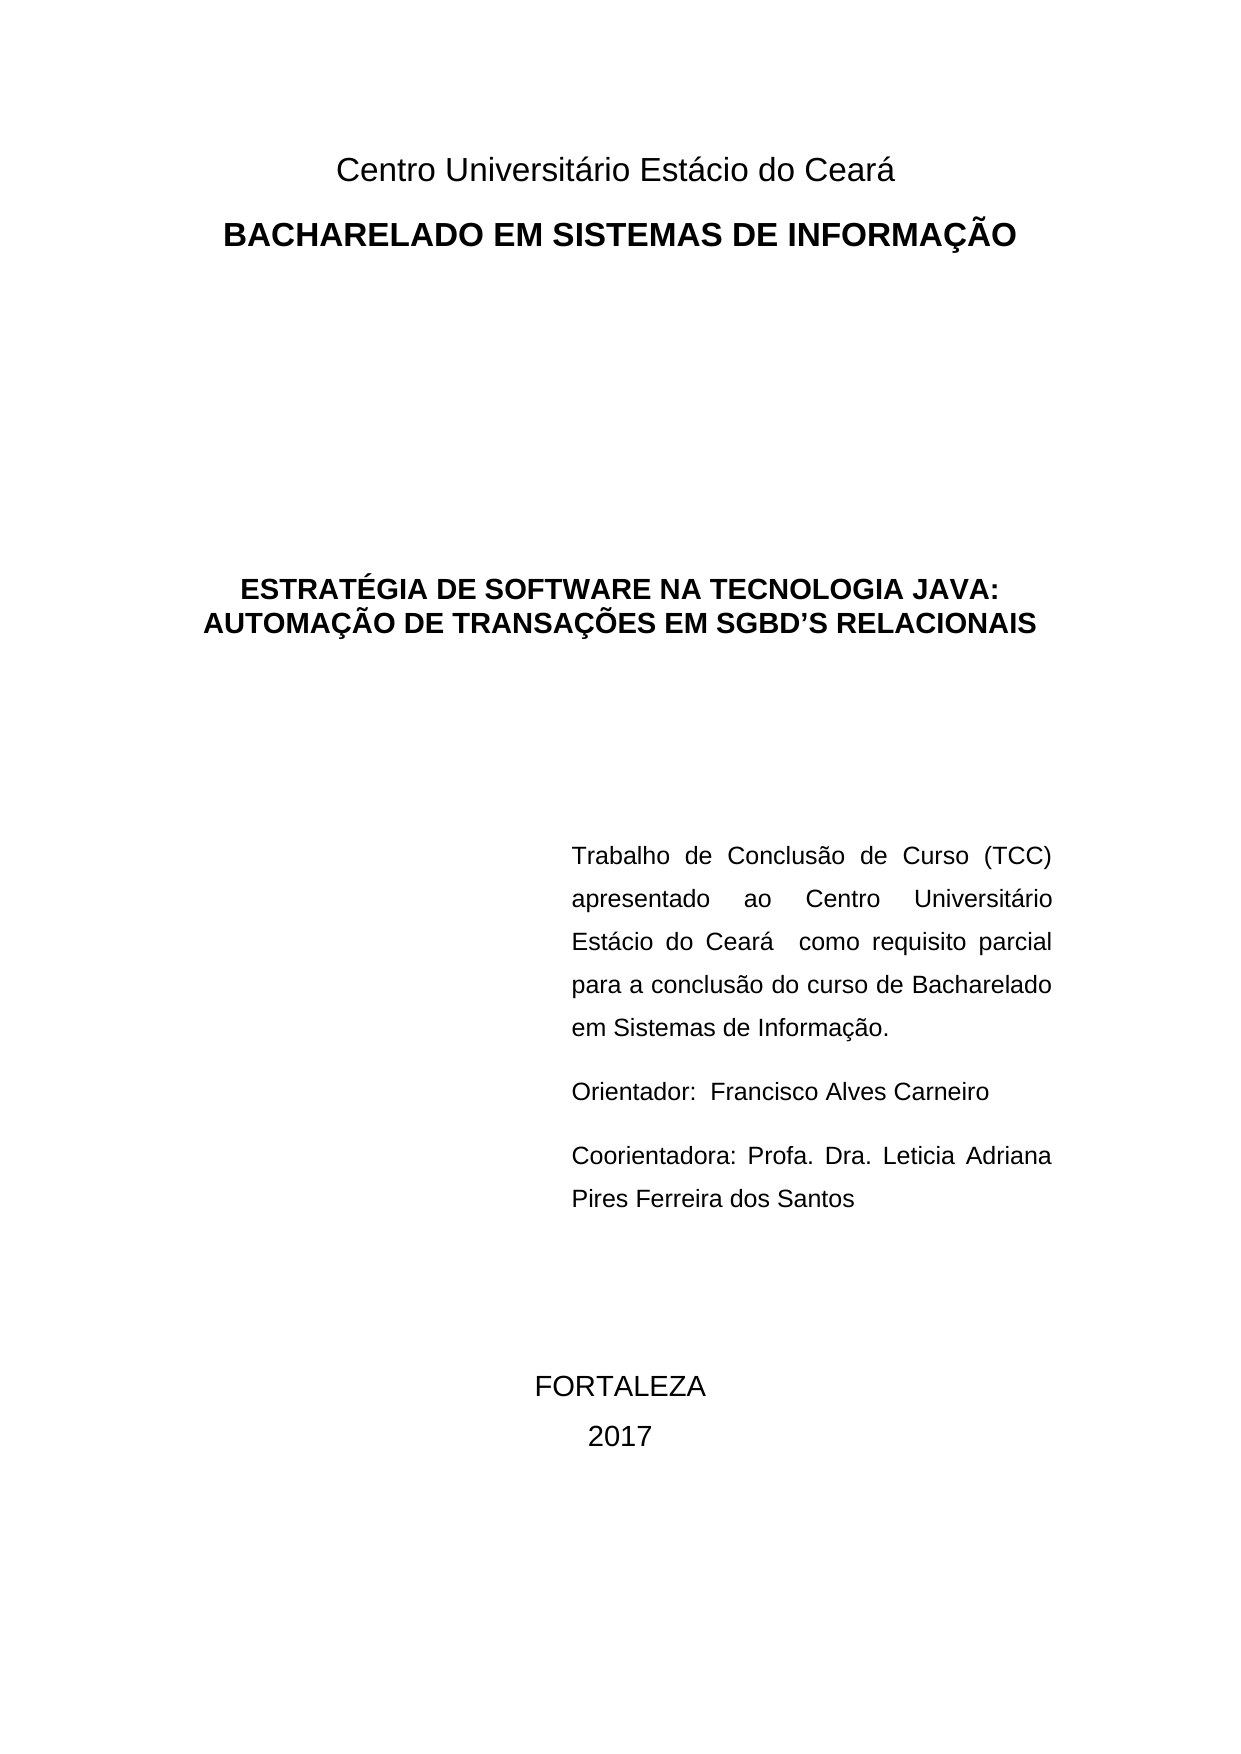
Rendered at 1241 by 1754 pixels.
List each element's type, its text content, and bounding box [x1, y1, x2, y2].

text BACHARELADO EM SISTEMAS DE INFORMAÇÃO [187, 215, 1053, 253]
text Trabalho de Conclusão de Curso (TCC) apresentado ao Centro Universitário Estácio do Ceará como requisito parcial para a conclusão do curso de Bacharelado em Sistemas de Informação. [571, 841, 1053, 1042]
text Coorientadora: Profa. Dra. Leticia Adriana Pires Ferreira dos Santos [571, 1141, 1053, 1213]
text Centro Universitário Estácio do Ceará [187, 150, 1053, 188]
text ESTRATÉGIA DE SOFTWARE NA TECNOLOGIA JAVA: AUTOMAÇÃO DE TRANSAÇÕES EM SGBD’S RELACIONAIS [187, 572, 1053, 639]
text FORTALEZA 2017 [187, 1369, 1053, 1453]
text Orientador: Francisco Alves Carneiro [571, 1077, 1053, 1106]
